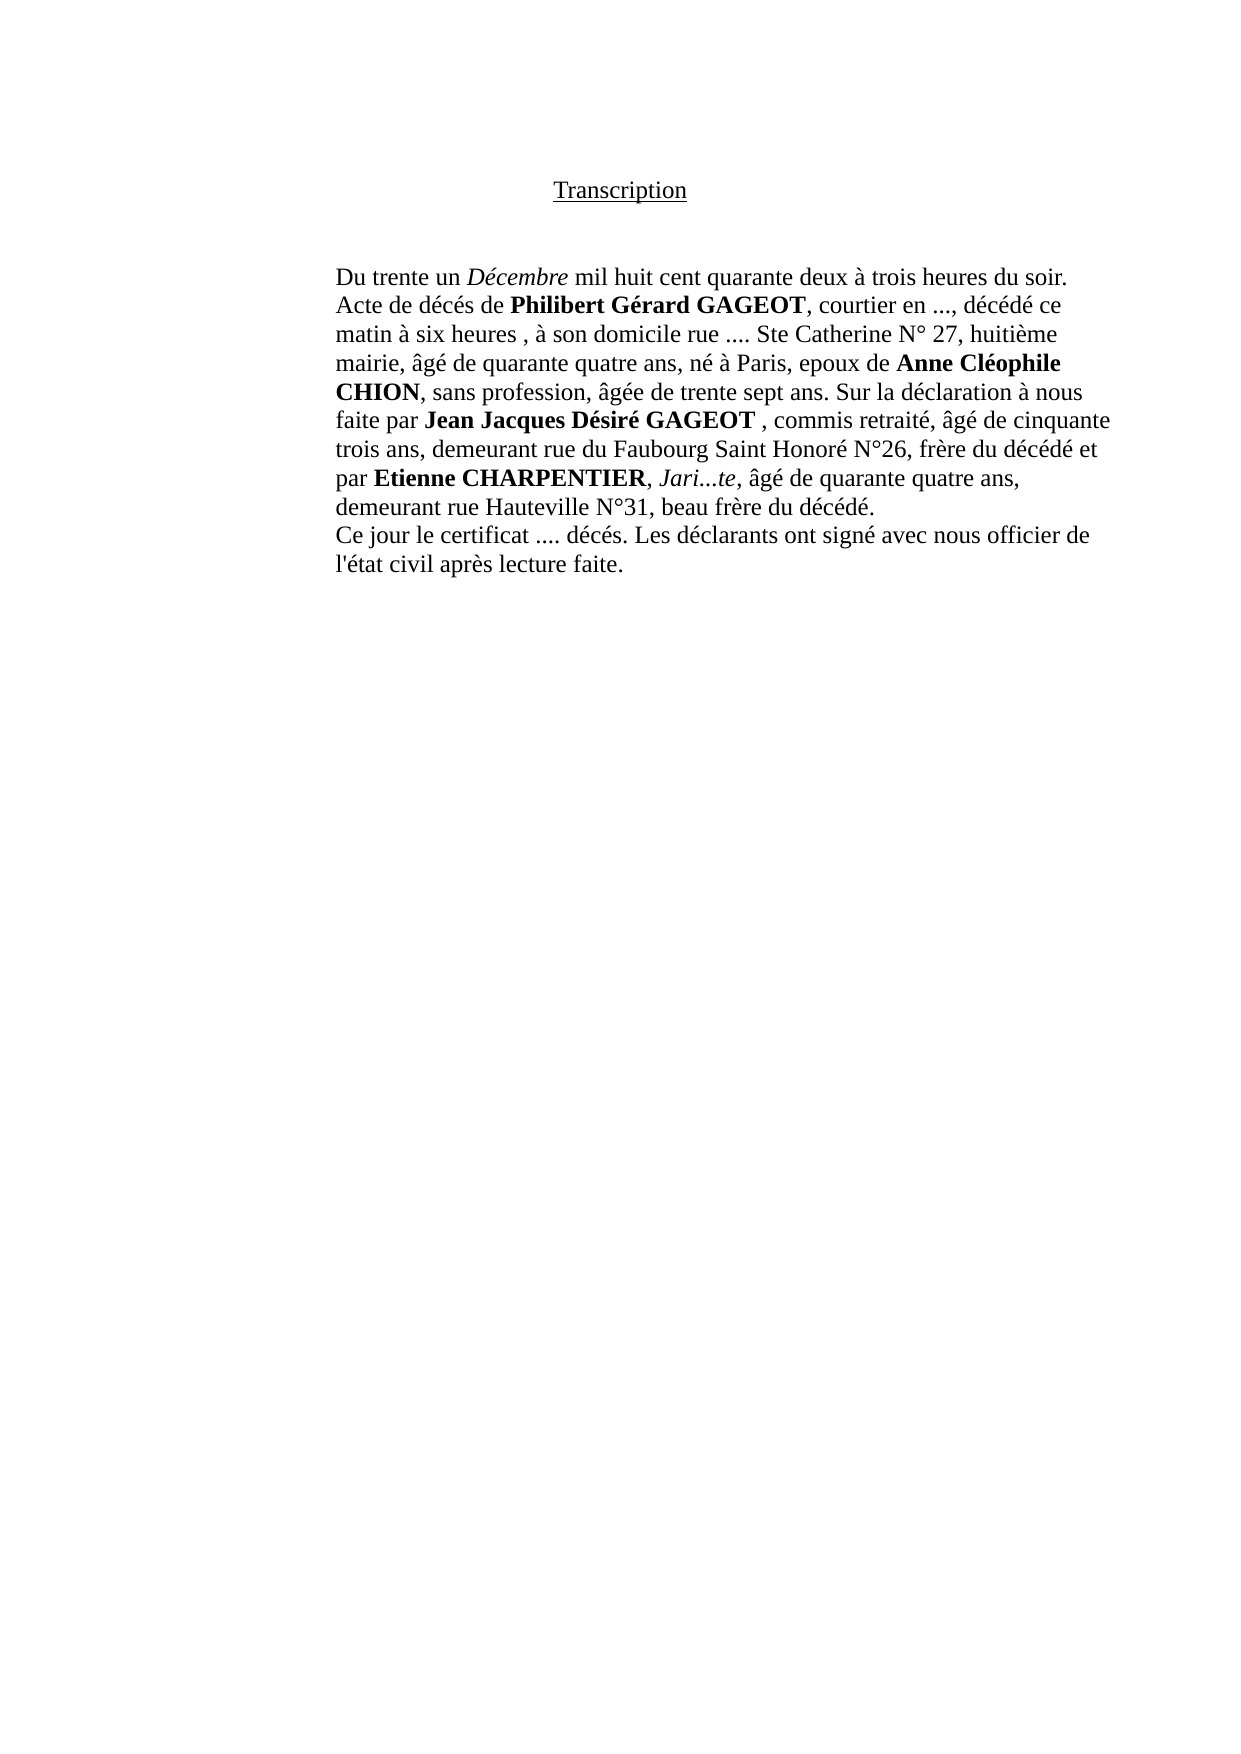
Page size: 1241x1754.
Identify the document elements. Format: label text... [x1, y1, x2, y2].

text Acte de décés de Philibert Gérard GAGEOT, courtier en ..., décédé ce matin à six heures , à son domicile rue .... Ste Catherine N° 27, huitième mairie, âgé de quarante quatre ans, né à Paris, epoux de Anne Cléophile CHION, sans profession, âgée de trente sept ans. Sur la déclaration à nous faite par Jean Jacques Désiré GAGEOT , commis retraité, âgé de cinquante trois ans, demeurant rue du Faubourg Saint Honoré N°26, frère du décédé et par Etienne CHARPENTIER, Jari...te, âgé de quarante quatre ans, demeurant rue Hauteville N°31, beau frère du décédé. [335, 291, 1122, 521]
text Ce jour le certificat .... décés. Les déclarants ont signé avec nous officier de l'état civil après lecture faite. [335, 521, 1122, 578]
text Transcription [118, 176, 1122, 204]
text Du trente un Décembre mil huit cent quarante deux à trois heures du soir. [335, 262, 1122, 291]
